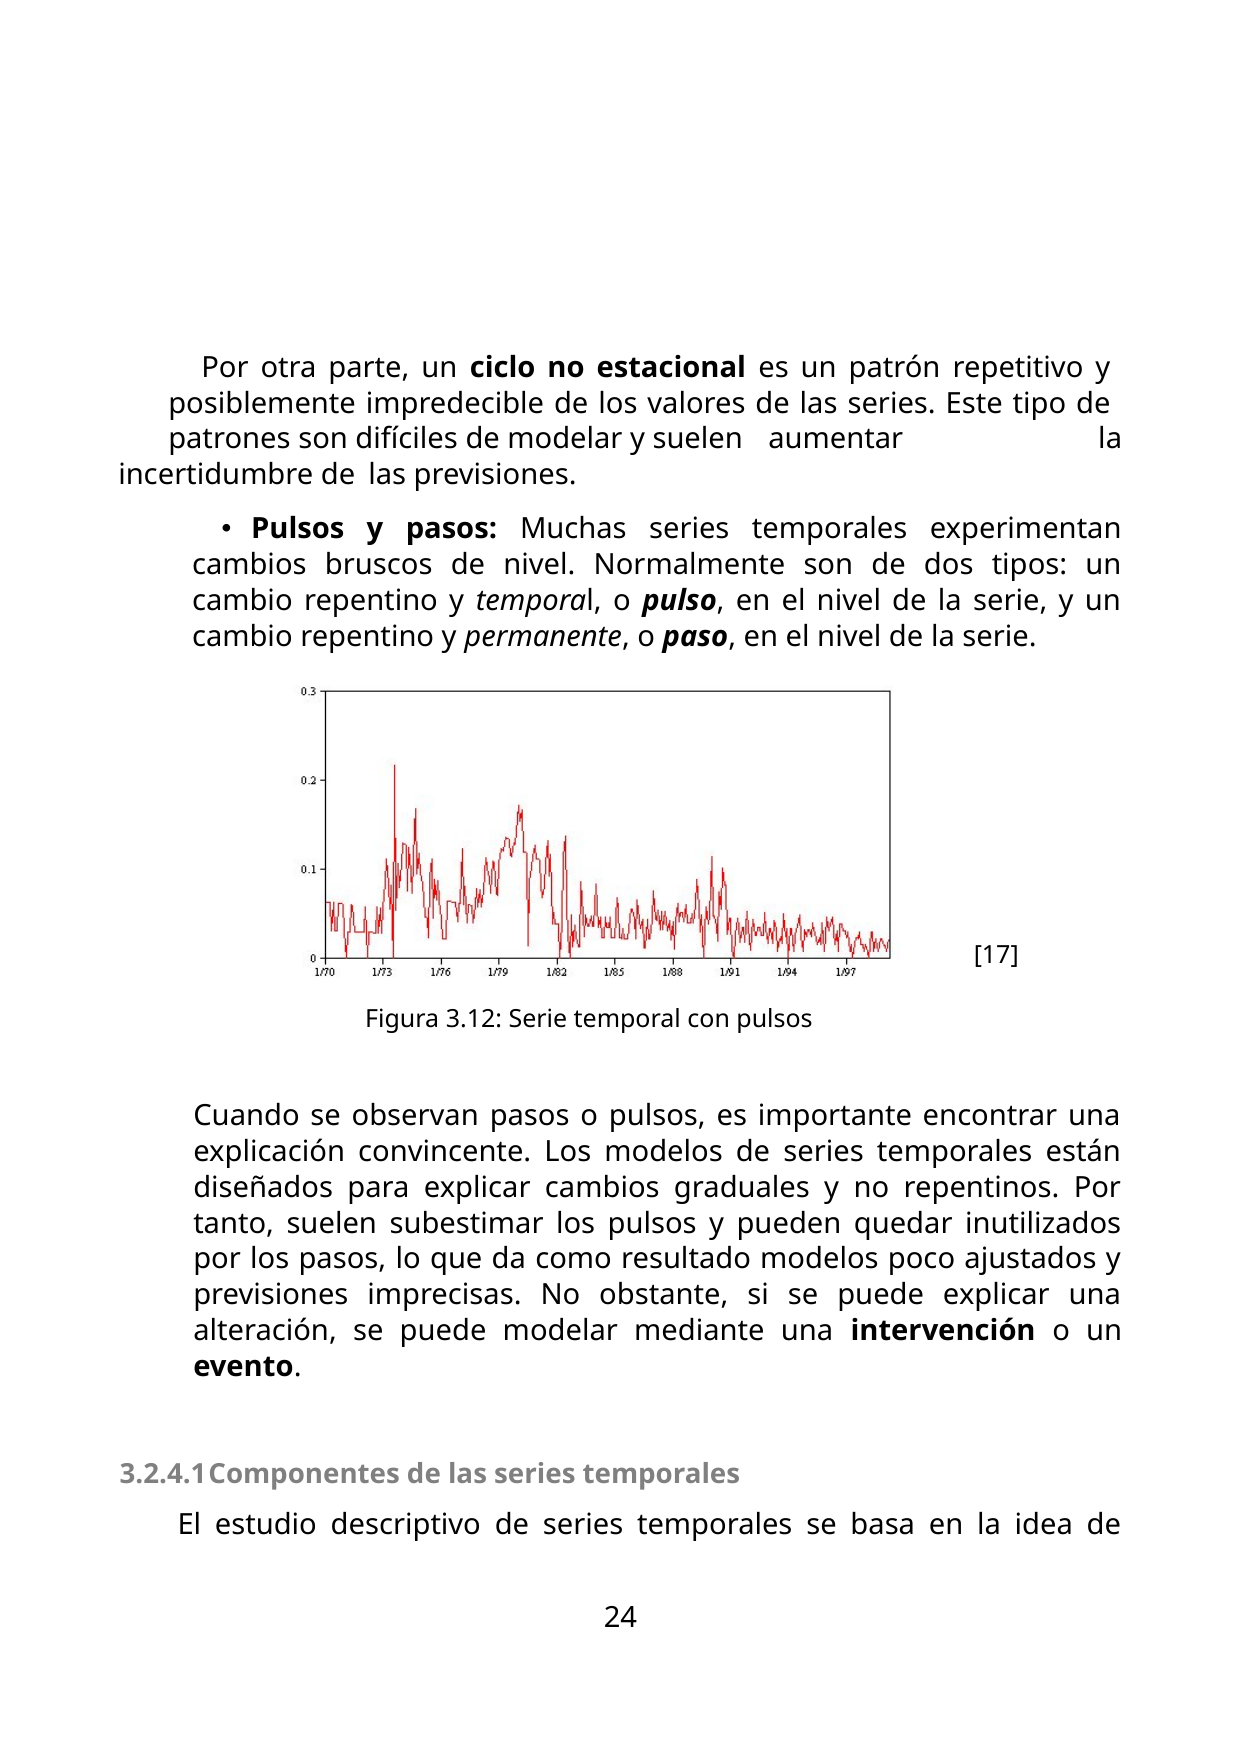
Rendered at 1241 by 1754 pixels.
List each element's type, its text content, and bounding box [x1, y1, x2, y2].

text El estudio descriptivo de series temporales se basa en la idea de [118, 1504, 1122, 1543]
list [17] [900, 932, 1122, 972]
text Por otra parte, un ciclo no estacional es un patrón repetitivo y posiblemente impredecible de los valores de las series. Este tipo de patrones son difíciles de modelar y suelen aumentar la incertidumbre de las previsiones. [118, 346, 1122, 493]
subtitle Componentes de las series temporales [119, 1453, 1122, 1491]
list [162, 932, 284, 972]
list Figura 3.12: Serie temporal con pulsos [284, 984, 900, 1034]
picture [284, 685, 900, 984]
list Pulsos y pasos: Muchas series temporales experimentan cambios bruscos de nivel. Normalmente son de dos tipos: un cambio repentino y temporal, o pulso, en el nivel de la serie, y un cambio repentino y permanente, o paso, en el nivel de la serie. [162, 508, 1122, 654]
list Cuando se observan pasos o pulsos, es importante encontrar una explicación convincente. Los modelos de series temporales están diseñados para explicar cambios graduales y no repentinos. Por tanto, suelen subestimar los pulsos y pueden quedar inutilizados por los pasos, lo que da como resultado modelos poco ajustados y previsiones imprecisas. No obstante, si se puede explicar una alteración, se puede modelar mediante una intervención o un evento. [156, 1095, 1122, 1384]
